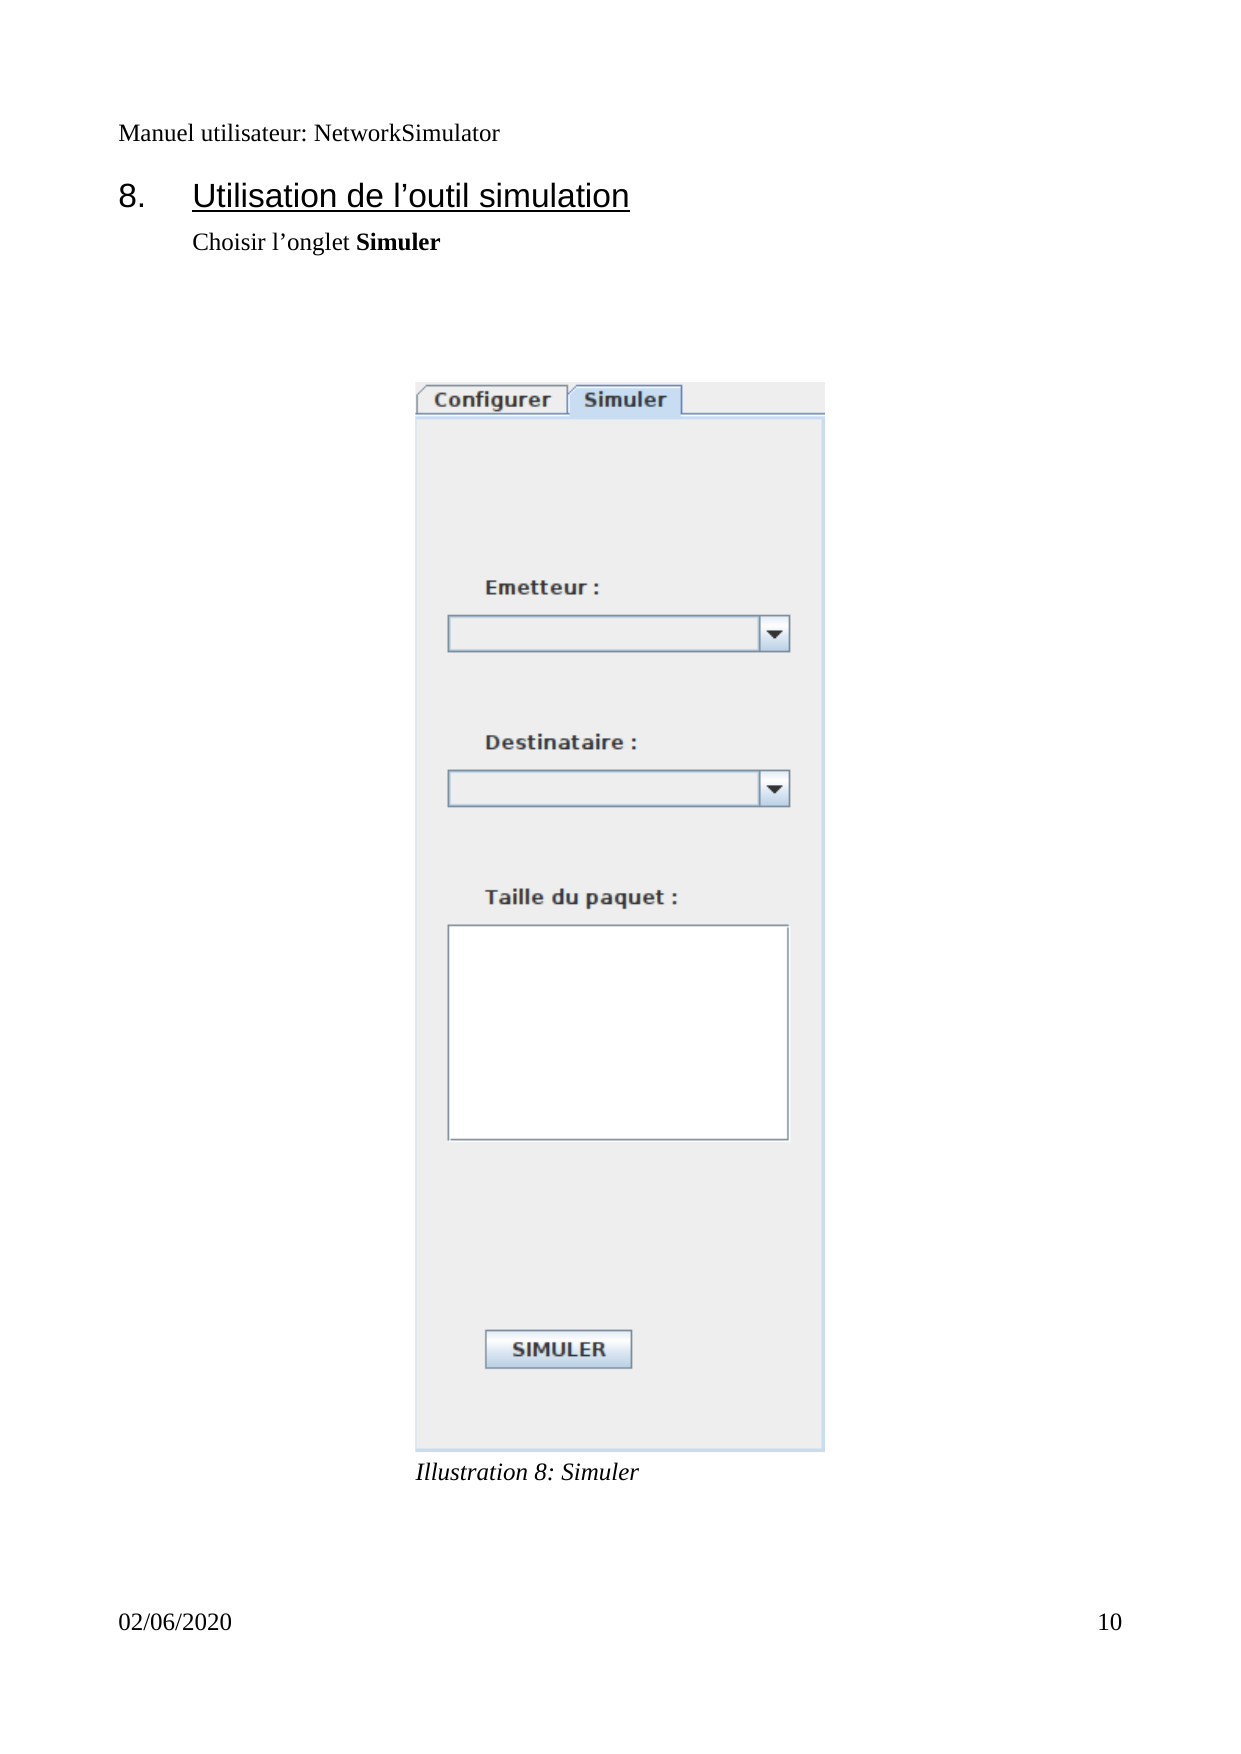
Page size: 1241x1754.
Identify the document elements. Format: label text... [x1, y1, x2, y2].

text Illustration 8: Simuler [415, 1452, 825, 1486]
subtitle Utilisation de l’outil simulation [118, 176, 1122, 215]
text Choisir l’onglet Simuler [118, 227, 1122, 256]
picture [415, 382, 825, 1452]
